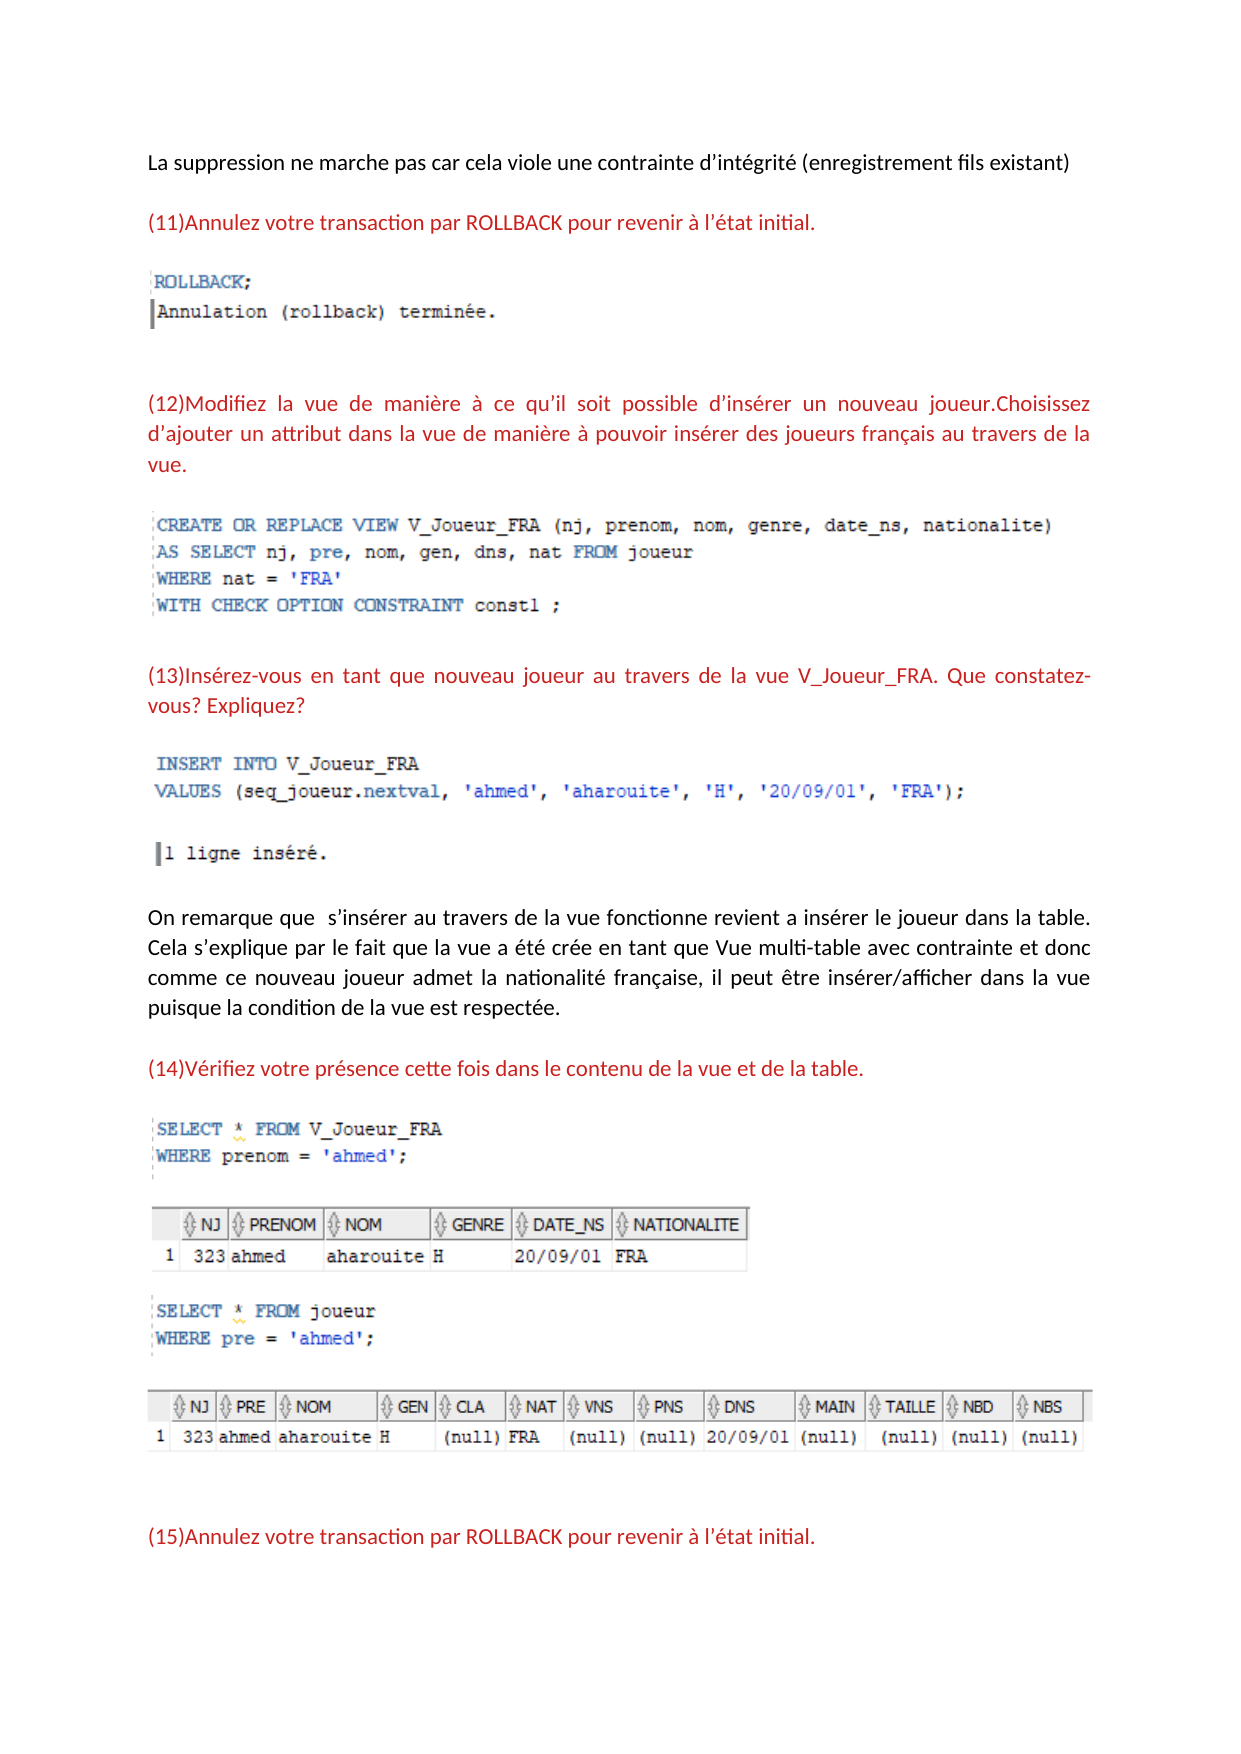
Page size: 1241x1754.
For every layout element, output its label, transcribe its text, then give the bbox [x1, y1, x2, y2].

picture [153, 751, 971, 812]
text (15)Annulez votre transaction par ROLLBACK pour revenir à l’état initial. [148, 1522, 1093, 1551]
text La suppression ne marche pas car cela viole une contrainte d’intégrité (enregistrement fils existant) [148, 148, 1093, 176]
text (12)Modifiez la vue de manière à ce qu’il soit possible d’insérer un nouveau joueur.Choisissez d’ajouter un attribut dans la vue de manière à pouvoir insérer des joueurs français au travers de la vue. [148, 389, 1093, 478]
picture [151, 511, 1058, 621]
text (11)Annulez votre transaction par ROLLBACK pour revenir à l’état initial. [148, 208, 1093, 236]
picture [152, 1115, 456, 1181]
picture [150, 299, 501, 329]
picture [155, 842, 337, 866]
picture [151, 1206, 751, 1272]
picture [150, 1295, 384, 1356]
text On remarque que s’insérer au travers de la vue fonctionne revient a insérer le joueur dans la table. Cela s’explique par le fait que la vue a été crée en tant que Vue multi-table avec contrainte et donc comme ce nouveau joueur admet la nationalité française, il peut être insérer/afficher dans la vue puisque la condition de la vue est respectée. [148, 903, 1093, 1021]
text (14)Vérifiez votre présence cette fois dans le contenu de la vue et de la table. [148, 1054, 1093, 1082]
text (13)Insérez-vous en tant que nouveau joueur au travers de la vue V_Joueur_FRA. Que constatez-vous? Expliquez? [148, 661, 1093, 719]
picture [150, 269, 257, 298]
picture [147, 1389, 1093, 1458]
